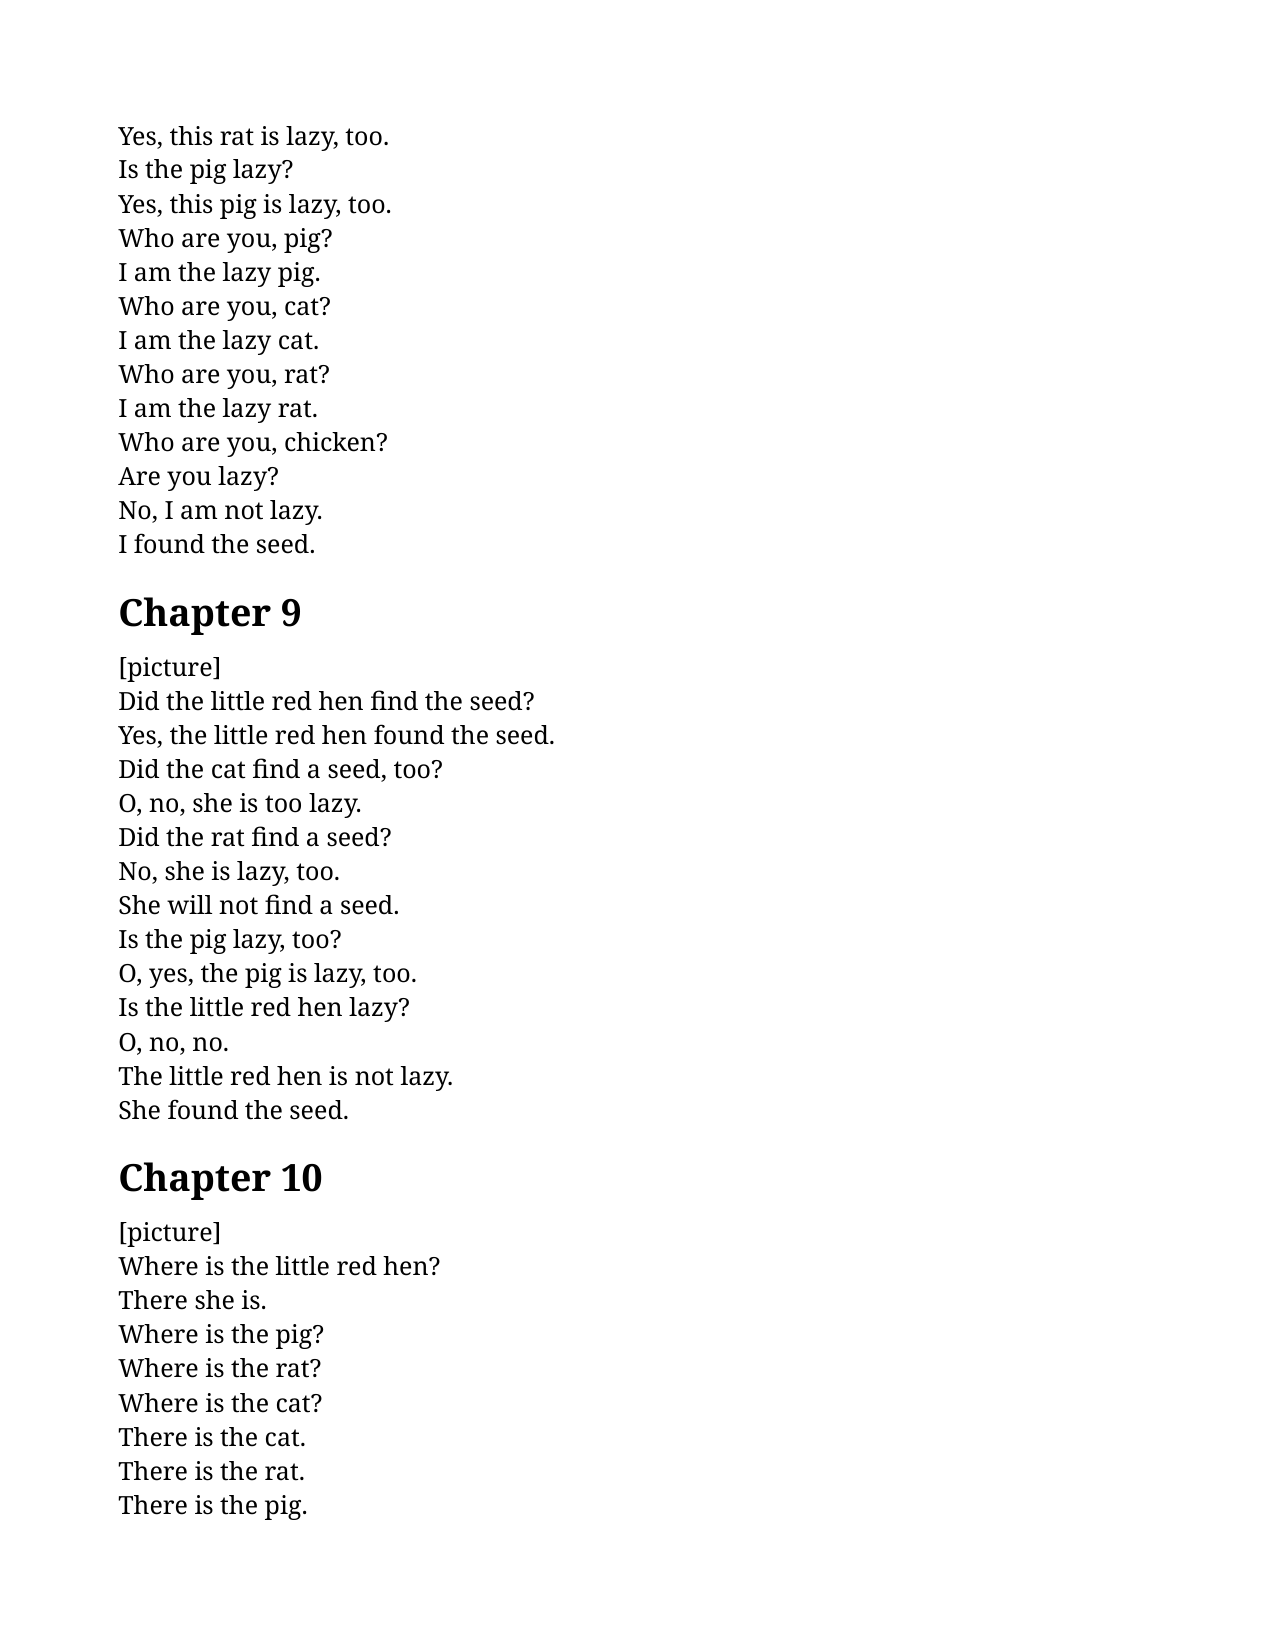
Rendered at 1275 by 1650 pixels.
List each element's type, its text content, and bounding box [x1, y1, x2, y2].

text Is the pig lazy? [118, 152, 1157, 186]
text No, I am not lazy. [118, 493, 1157, 527]
text Did the cat find a seed, too? [118, 752, 1157, 786]
text I found the seed. [118, 527, 1157, 561]
text Did the rat find a seed? [118, 820, 1157, 854]
text Where is the cat? [118, 1385, 1157, 1419]
text O, no, no. [118, 1024, 1157, 1058]
text [picture] [118, 1215, 1157, 1249]
text Is the little red hen lazy? [118, 990, 1157, 1024]
text No, she is lazy, too. [118, 854, 1157, 888]
text Yes, the little red hen found the seed. [118, 718, 1157, 752]
text She found the seed. [118, 1092, 1157, 1126]
text Who are you, rat? [118, 357, 1157, 391]
text Where is the little red hen? [118, 1249, 1157, 1283]
text Yes, this rat is lazy, too. [118, 118, 1157, 152]
text O, yes, the pig is lazy, too. [118, 956, 1157, 990]
text [picture] [118, 649, 1157, 683]
text Where is the rat? [118, 1351, 1157, 1385]
text There is the rat. [118, 1453, 1157, 1487]
text There is the pig. [118, 1487, 1157, 1521]
text Where is the pig? [118, 1317, 1157, 1351]
text The little red hen is not lazy. [118, 1058, 1157, 1092]
text Are you lazy? [118, 459, 1157, 493]
text There is the cat. [118, 1419, 1157, 1453]
text I am the lazy rat. [118, 391, 1157, 425]
text She will not find a seed. [118, 888, 1157, 922]
subtitle Chapter 10 [118, 1151, 1157, 1202]
text O, no, she is too lazy. [118, 786, 1157, 820]
text I am the lazy cat. [118, 322, 1157, 357]
subtitle Chapter 9 [118, 586, 1157, 637]
text Did the little red hen find the seed? [118, 683, 1157, 718]
text Who are you, chicken? [118, 425, 1157, 459]
text Is the pig lazy, too? [118, 922, 1157, 956]
text Yes, this pig is lazy, too. [118, 186, 1157, 220]
text There she is. [118, 1283, 1157, 1317]
text I am the lazy pig. [118, 254, 1157, 288]
text Who are you, pig? [118, 220, 1157, 254]
text Who are you, cat? [118, 288, 1157, 322]
